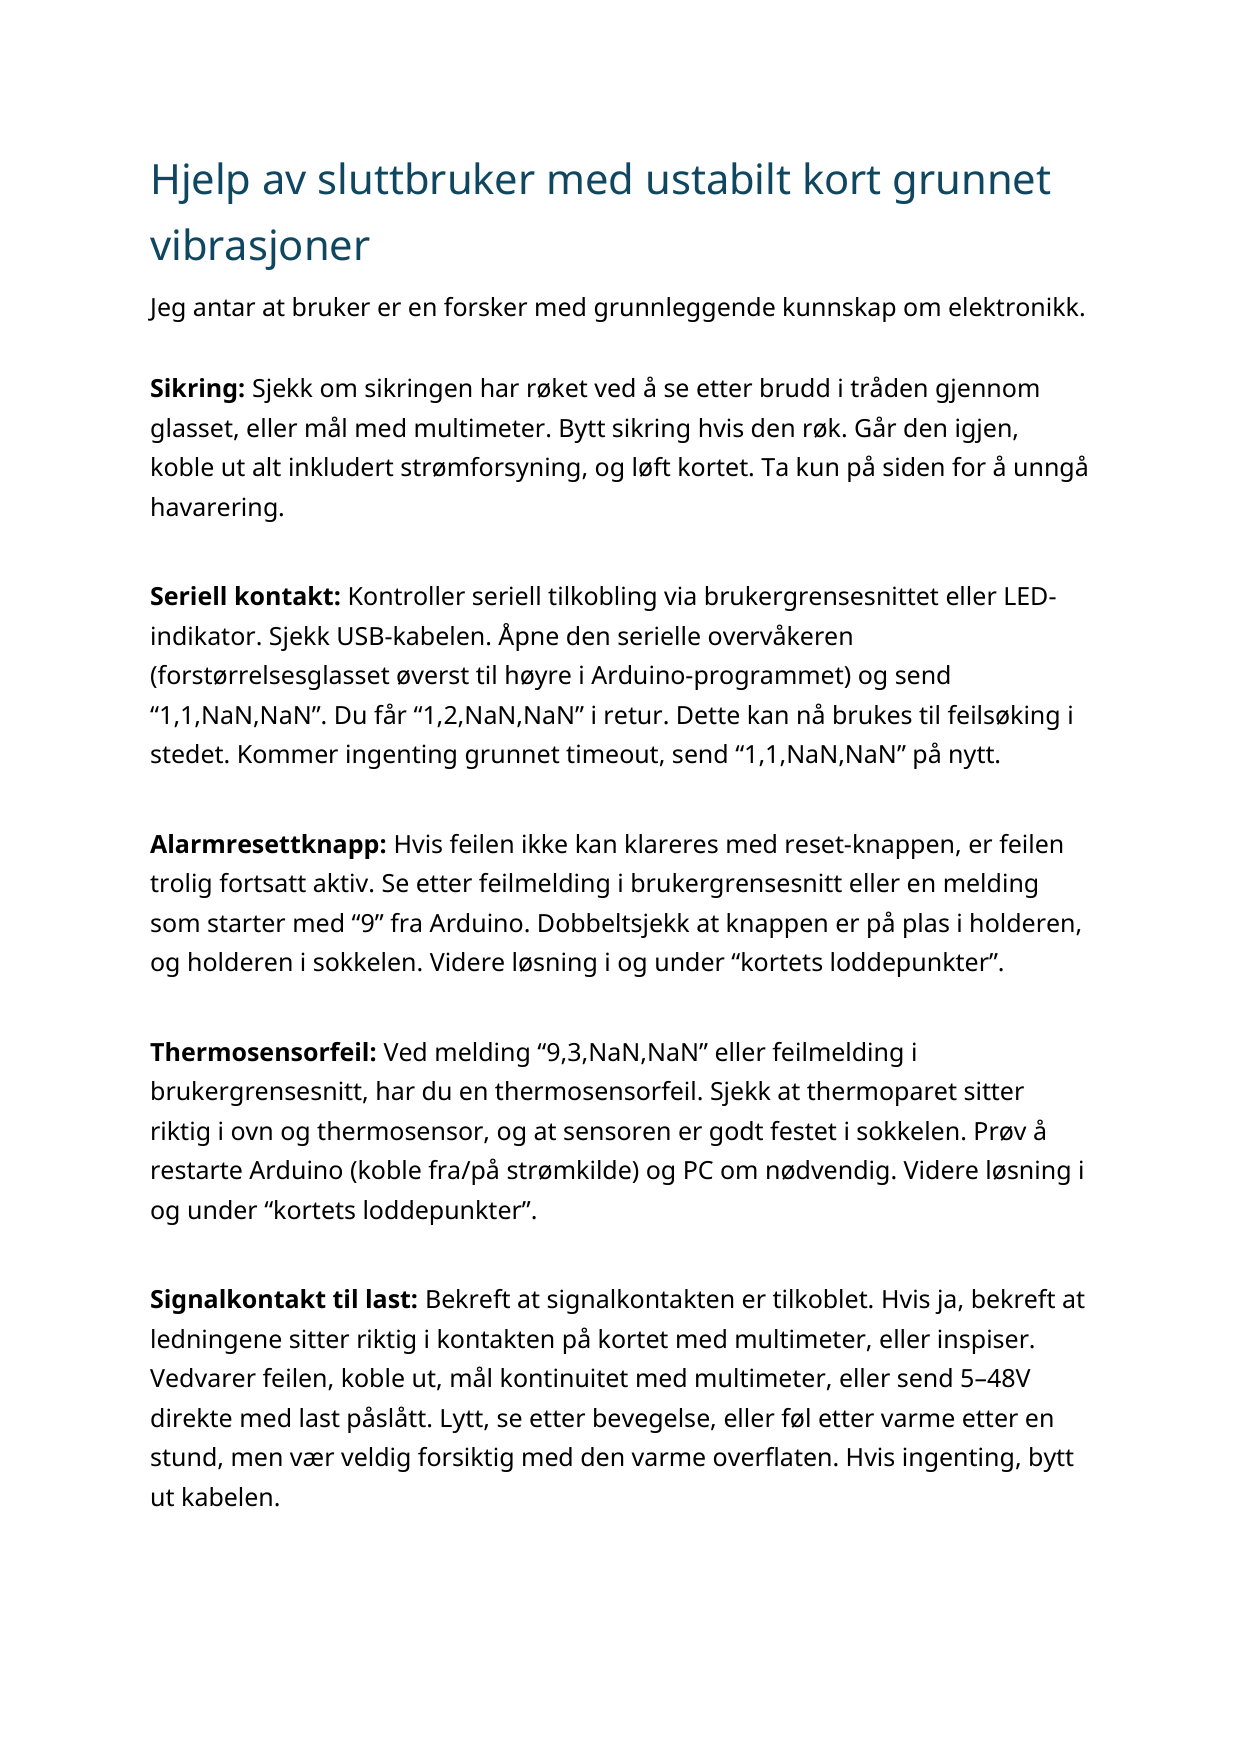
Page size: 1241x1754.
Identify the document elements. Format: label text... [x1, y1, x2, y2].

subtitle Hjelp av sluttbruker med ustabilt kort grunnet vibrasjoner [150, 150, 1090, 273]
text Signalkontakt til last: Bekreft at signalkontakten er tilkoblet. Hvis ja, bekreft at ledningene sitter riktig i kontakten på kortet med multimeter, eller inspiser. Vedvarer feilen, koble ut, mål kontinuitet med multimeter, eller send 5–48V direkte med last påslått. Lytt, se etter bevegelse, eller føl etter varme etter en stund, men vær veldig forsiktig med den varme overflaten. Hvis ingenting, bytt ut kabelen. [150, 1282, 1090, 1513]
text Seriell kontakt: Kontroller seriell tilkobling via brukergrensesnittet eller LED-indikator. Sjekk USB-kabelen. Åpne den serielle overvåkeren (forstørrelsesglasset øverst til høyre i Arduino-programmet) og send “1,1,NaN,NaN”. Du får “1,2,NaN,NaN” i retur. Dette kan nå brukes til feilsøking i stedet. Kommer ingenting grunnet timeout, send “1,1,NaN,NaN” på nytt. [150, 579, 1090, 771]
text Sikring: Sjekk om sikringen har røket ved å se etter brudd i tråden gjennom glasset, eller mål med multimeter. Bytt sikring hvis den røk. Går den igjen, koble ut alt inkludert strømforsyning, og løft kortet. Ta kun på siden for å unngå havarering. [150, 371, 1090, 524]
text Thermosensorfeil: Ved melding “9,3,NaN,NaN” eller feilmelding i brukergrensesnitt, har du en thermosensorfeil. Sjekk at thermoparet sitter riktig i ovn og thermosensor, og at sensoren er godt festet i sokkelen. Prøv å restarte Arduino (koble fra/på strømkilde) og PC om nødvendig. Videre løsning i og under “kortets loddepunkter”. [150, 1034, 1090, 1226]
text Alarmresettknapp: Hvis feilen ikke kan klareres med reset-knappen, er feilen trolig fortsatt aktiv. Se etter feilmelding i brukergrensesnitt eller en melding som starter med “9” fra Arduino. Dobbeltsjekk at knappen er på plas i holderen, og holderen i sokkelen. Videre løsning i og under “kortets loddepunkter”. [150, 826, 1090, 979]
text Jeg antar at bruker er en forsker med grunnleggende kunnskap om elektronikk. [150, 290, 1090, 324]
